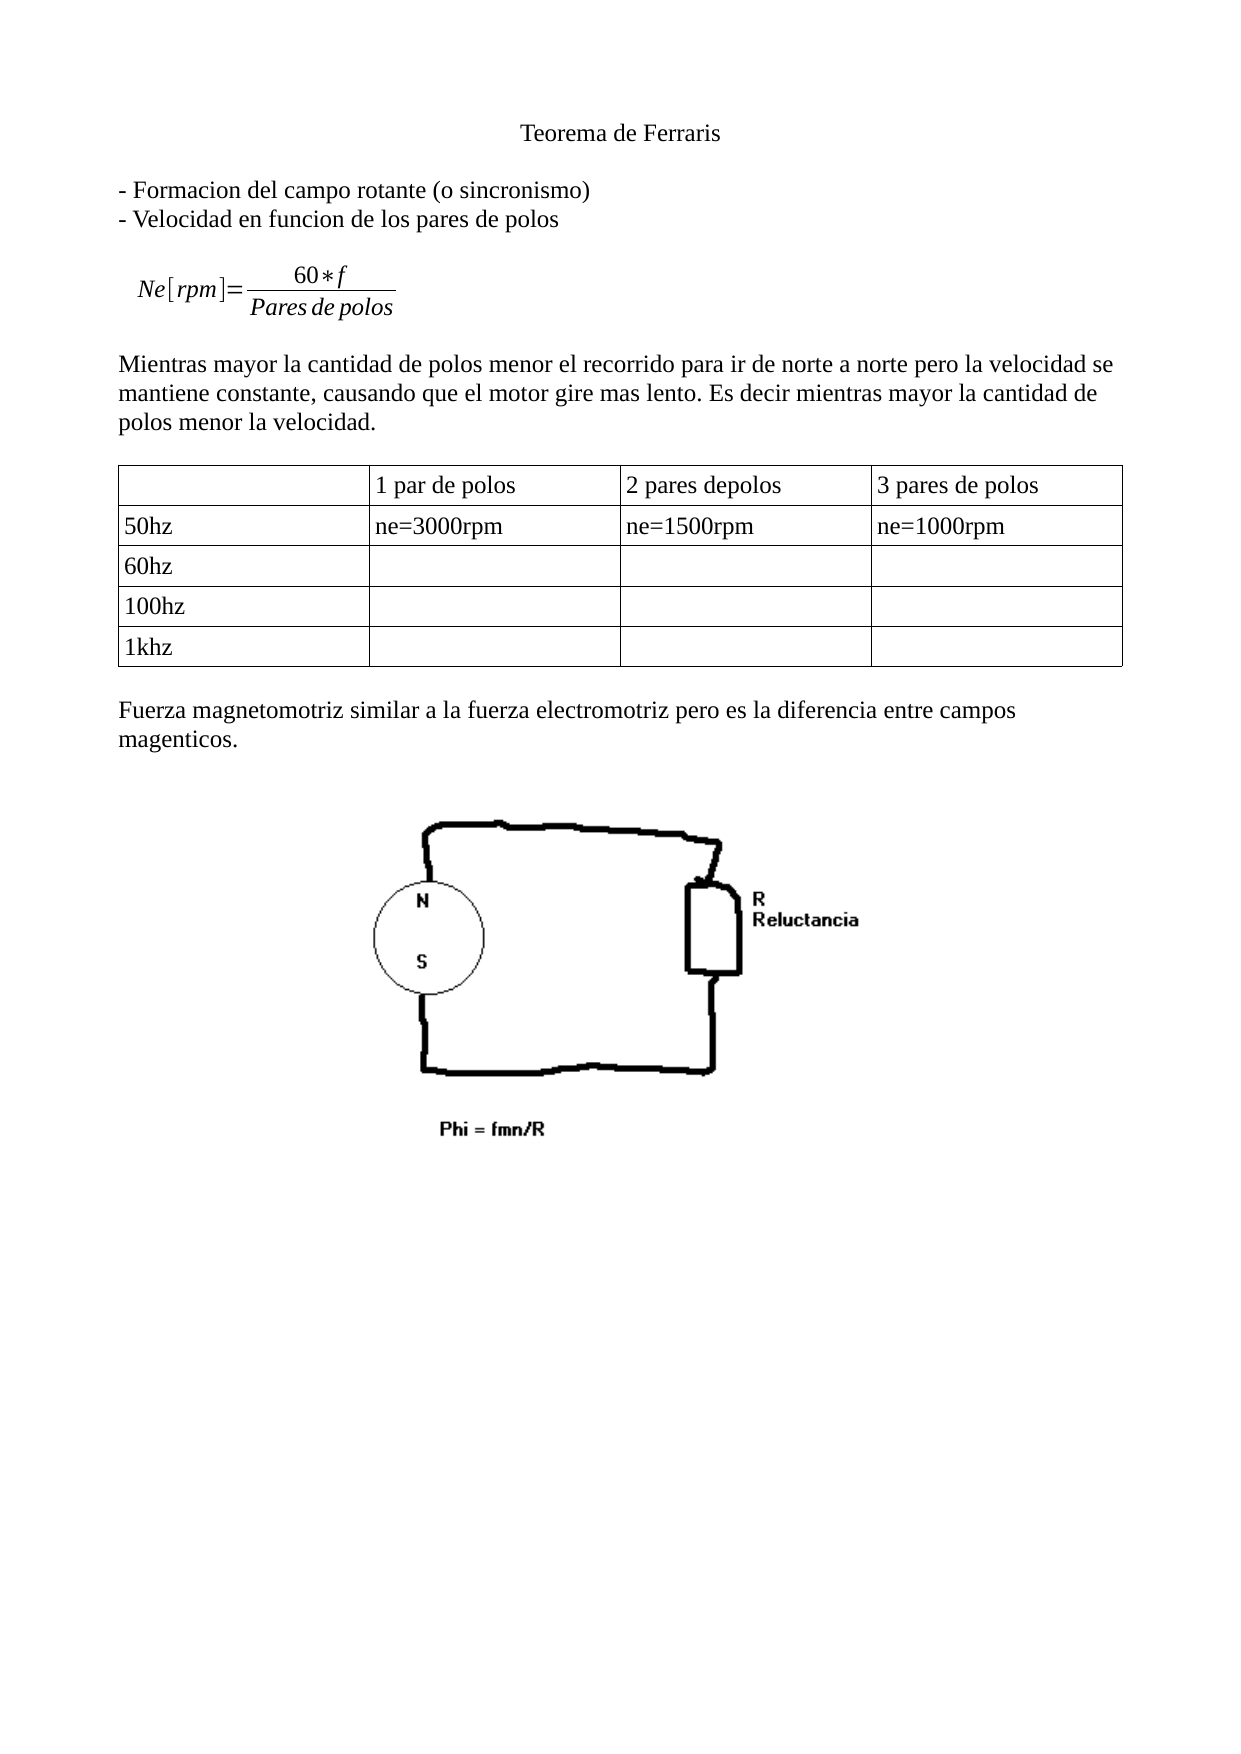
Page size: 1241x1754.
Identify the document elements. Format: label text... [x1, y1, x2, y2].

table_cell [872, 627, 1122, 666]
table_cell [872, 546, 1122, 586]
table_header 2 pares depolos [621, 466, 871, 505]
table_header [119, 466, 369, 505]
table_cell ne=1000rpm [872, 506, 1122, 545]
table_cell [621, 587, 871, 626]
table_cell [872, 587, 1122, 626]
picture [344, 781, 896, 1158]
table_cell [370, 627, 620, 666]
table_cell [621, 546, 871, 586]
table_cell 50hz [119, 506, 369, 545]
text Fuerza magnetomotriz similar a la fuerza electromotriz pero es la diferencia entre campos magenticos. [118, 695, 1122, 752]
table_cell [621, 627, 871, 666]
table_cell 100hz [119, 587, 369, 626]
text Mientras mayor la cantidad de polos menor el recorrido para ir de norte a norte pero la velocidad se mantiene constante, causando que el motor gire mas lento. Es decir mientras mayor la cantidad de polos menor la velocidad. [118, 349, 1122, 436]
table_cell ne=1500rpm [621, 506, 871, 545]
table_cell [370, 546, 620, 586]
table_cell ne=3000rpm [370, 506, 620, 545]
text Teorema de Ferraris [118, 118, 1122, 147]
table_header 3 pares de polos [872, 466, 1122, 505]
table_cell [370, 587, 620, 626]
text - Formacion del campo rotante (o sincronismo) [118, 176, 1122, 204]
text - Velocidad en funcion de los pares de polos [118, 204, 1122, 233]
table_cell 1khz [119, 627, 369, 666]
table_header 1 par de polos [370, 466, 620, 505]
table_cell 60hz [119, 546, 369, 586]
